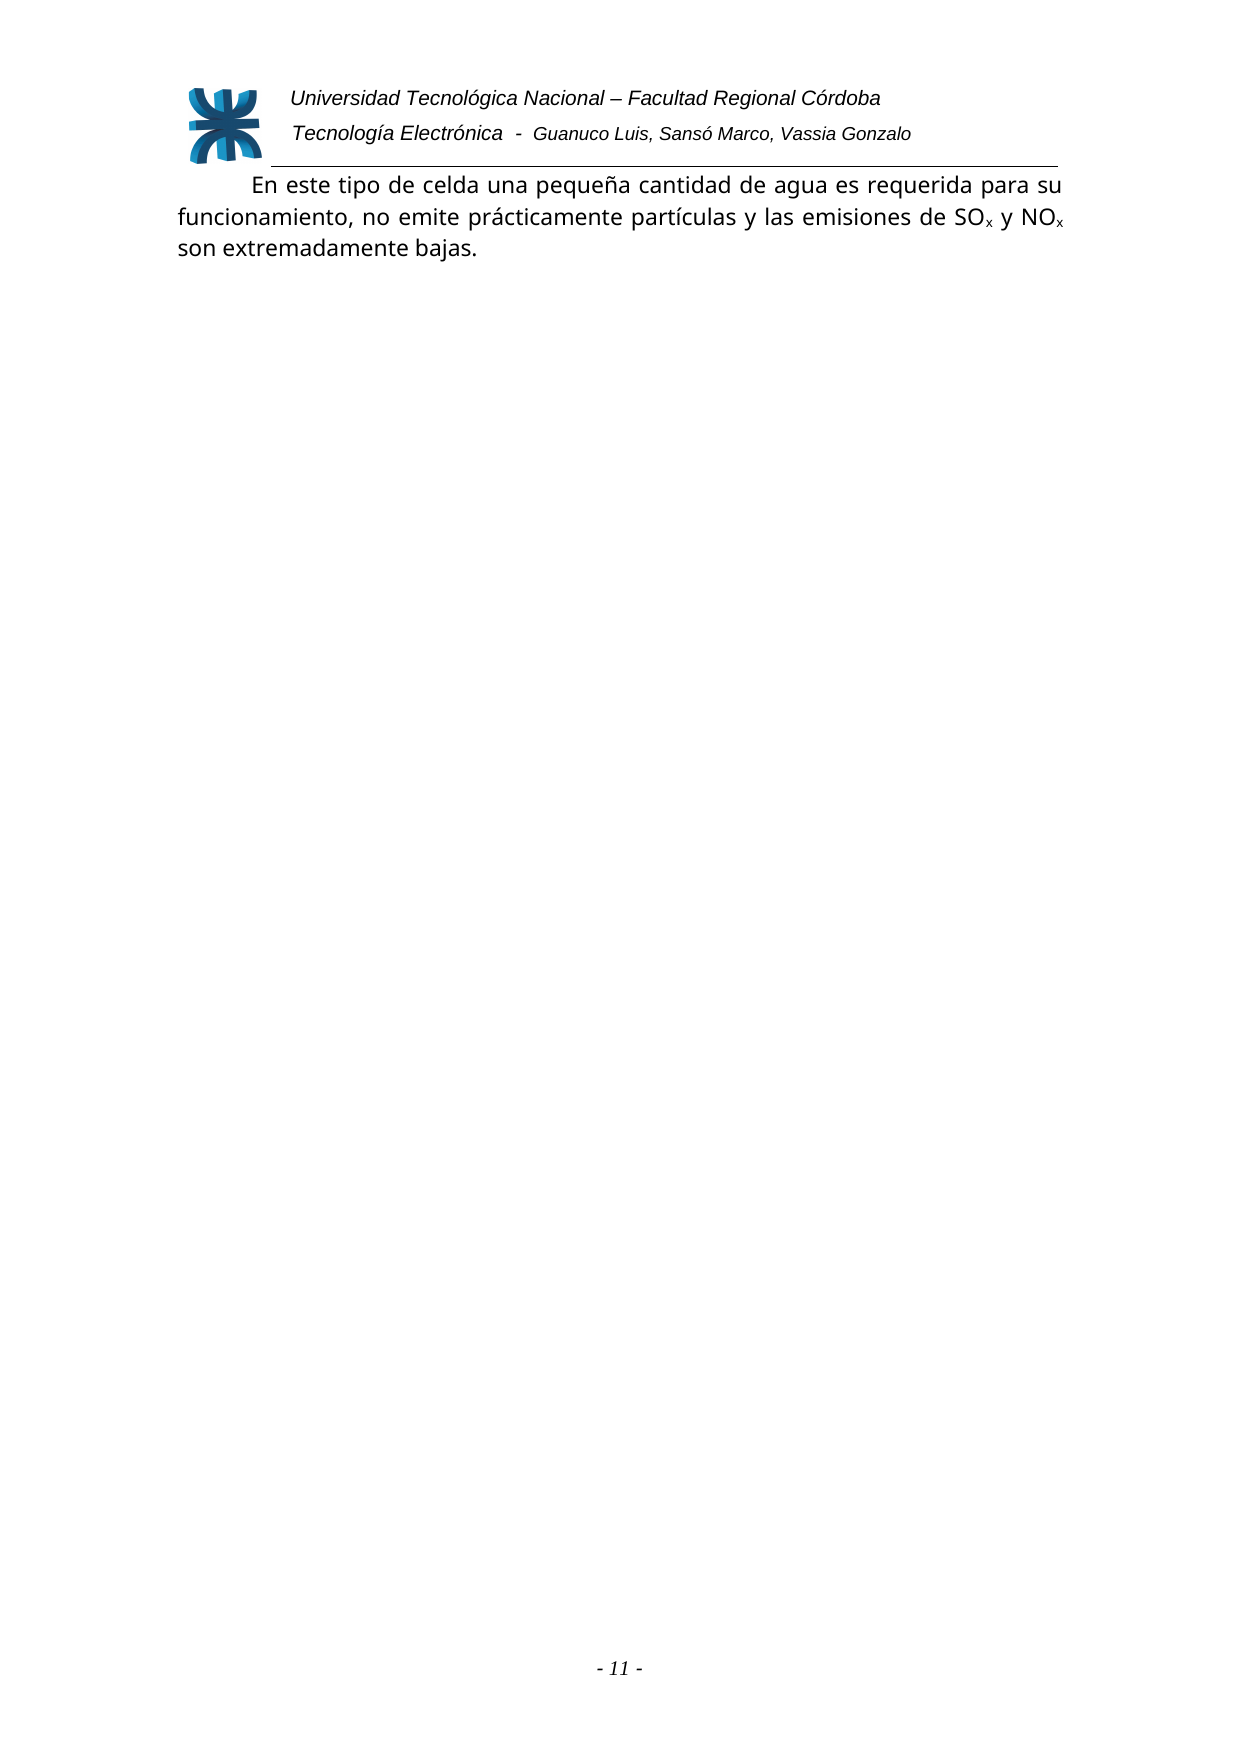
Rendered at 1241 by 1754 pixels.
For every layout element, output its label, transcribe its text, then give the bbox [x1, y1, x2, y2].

text En este tipo de celda una pequeña cantidad de agua es requerida para su funcionamiento, no emite prácticamente partículas y las emisiones de SOx y NOx son extremadamente bajas. [177, 169, 1063, 263]
picture [188, 88, 262, 164]
